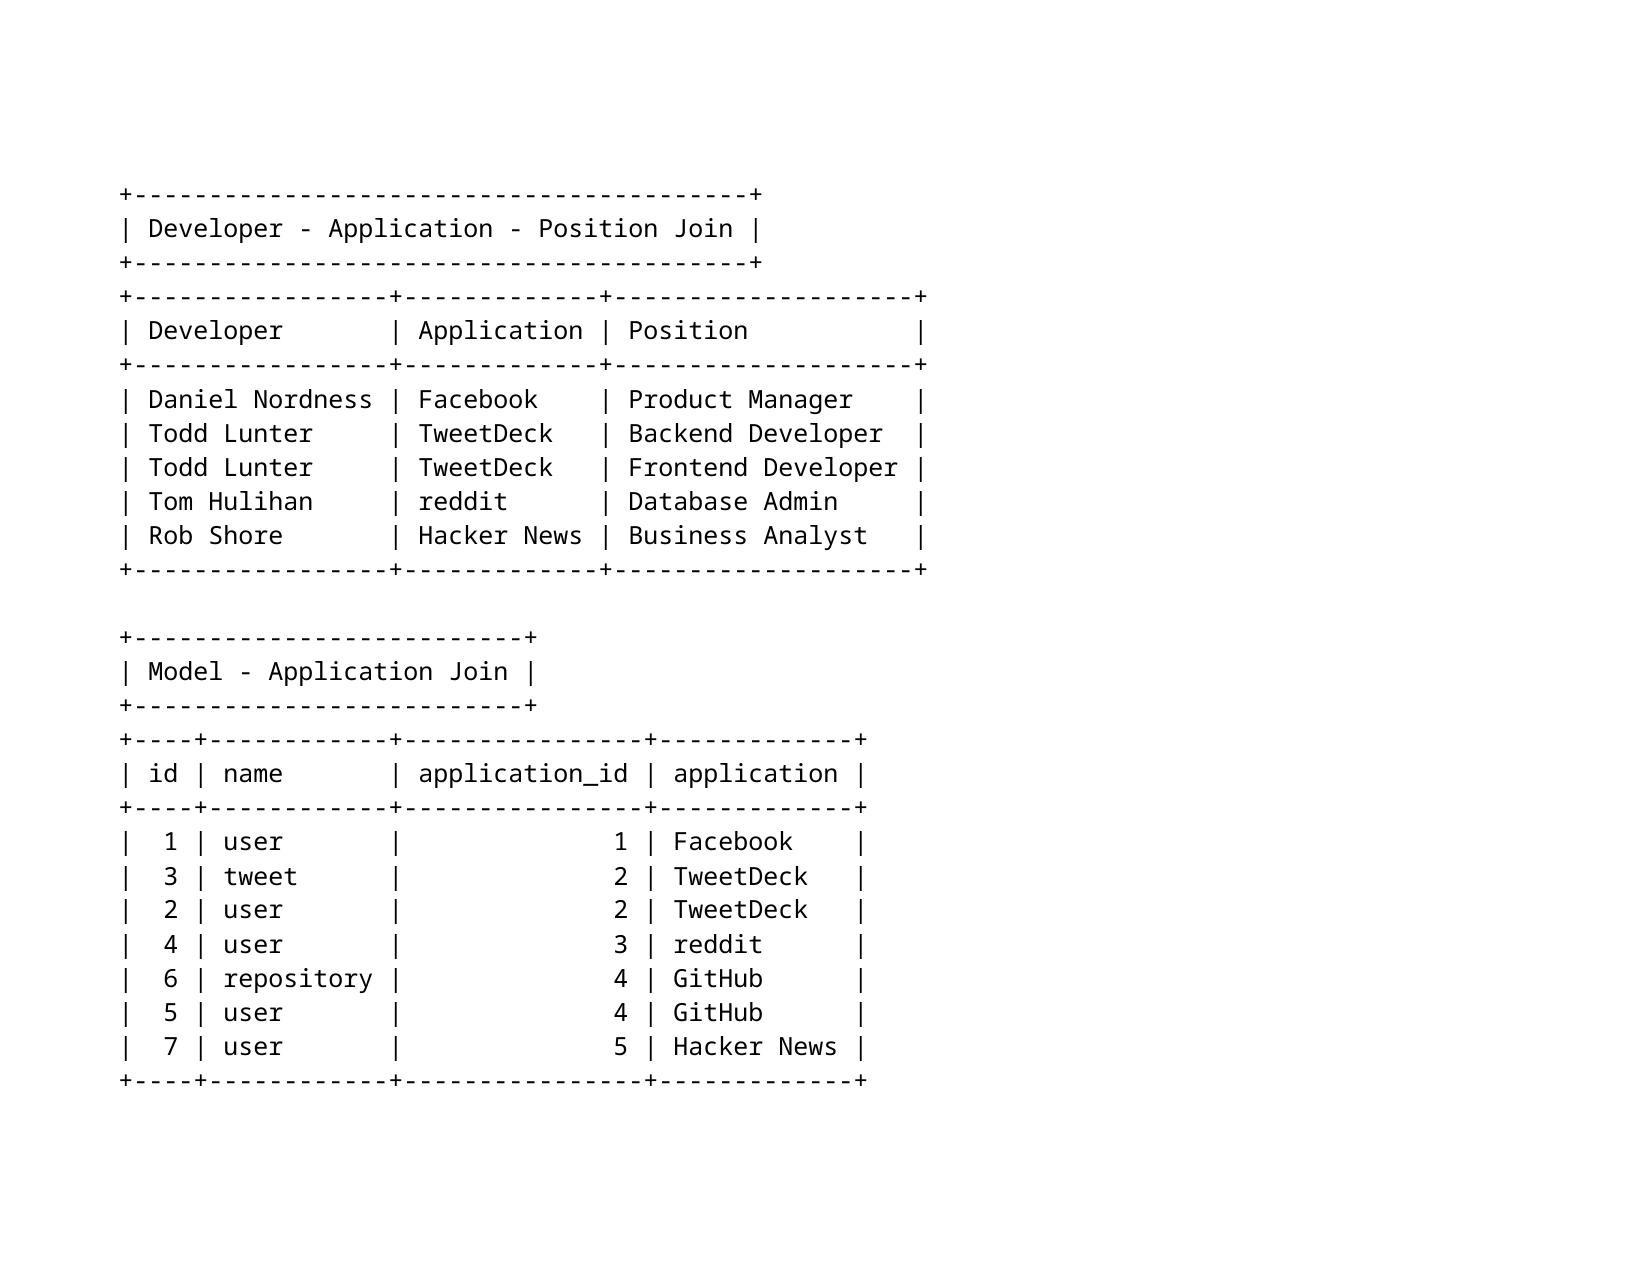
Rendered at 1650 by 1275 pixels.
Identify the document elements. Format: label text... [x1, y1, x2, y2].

text | Daniel Nordness | Facebook | Product Manager | [118, 381, 1532, 415]
text +-----------------+-------------+--------------------+ +--------------------------+ [118, 552, 1532, 654]
text +--------------------------+ [118, 688, 1532, 722]
text +-----------------+-------------+--------------------+ [118, 279, 1532, 313]
text +----+------------+----------------+-------------+ [118, 1062, 1532, 1097]
text | 6 | repository | 4 | GitHub | [118, 960, 1532, 994]
text | 1 | user | 1 | Facebook | [118, 824, 1532, 858]
text | Todd Lunter | TweetDeck | Backend Developer | [118, 415, 1532, 449]
text | Rob Shore | Hacker News | Business Analyst | [118, 517, 1532, 552]
text | 4 | user | 3 | reddit | [118, 926, 1532, 960]
text | 7 | user | 5 | Hacker News | [118, 1028, 1532, 1062]
text | Model - Application Join | [118, 654, 1532, 688]
text +-----------------------------------------+ [118, 177, 1532, 211]
text | Todd Lunter | TweetDeck | Frontend Developer | [118, 449, 1532, 483]
text | Developer - Application - Position Join | [118, 211, 1532, 245]
text | 3 | tweet | 2 | TweetDeck | [118, 858, 1532, 892]
text +-----------------------------------------+ [118, 245, 1532, 279]
text | Developer | Application | Position | [118, 313, 1532, 347]
text | 2 | user | 2 | TweetDeck | [118, 892, 1532, 926]
text | Tom Hulihan | reddit | Database Admin | [118, 483, 1532, 517]
text +----+------------+----------------+-------------+ [118, 722, 1532, 756]
text | 5 | user | 4 | GitHub | [118, 994, 1532, 1028]
text +----+------------+----------------+-------------+ [118, 790, 1532, 824]
text +-----------------+-------------+--------------------+ [118, 347, 1532, 381]
text | id | name | application_id | application | [118, 756, 1532, 790]
